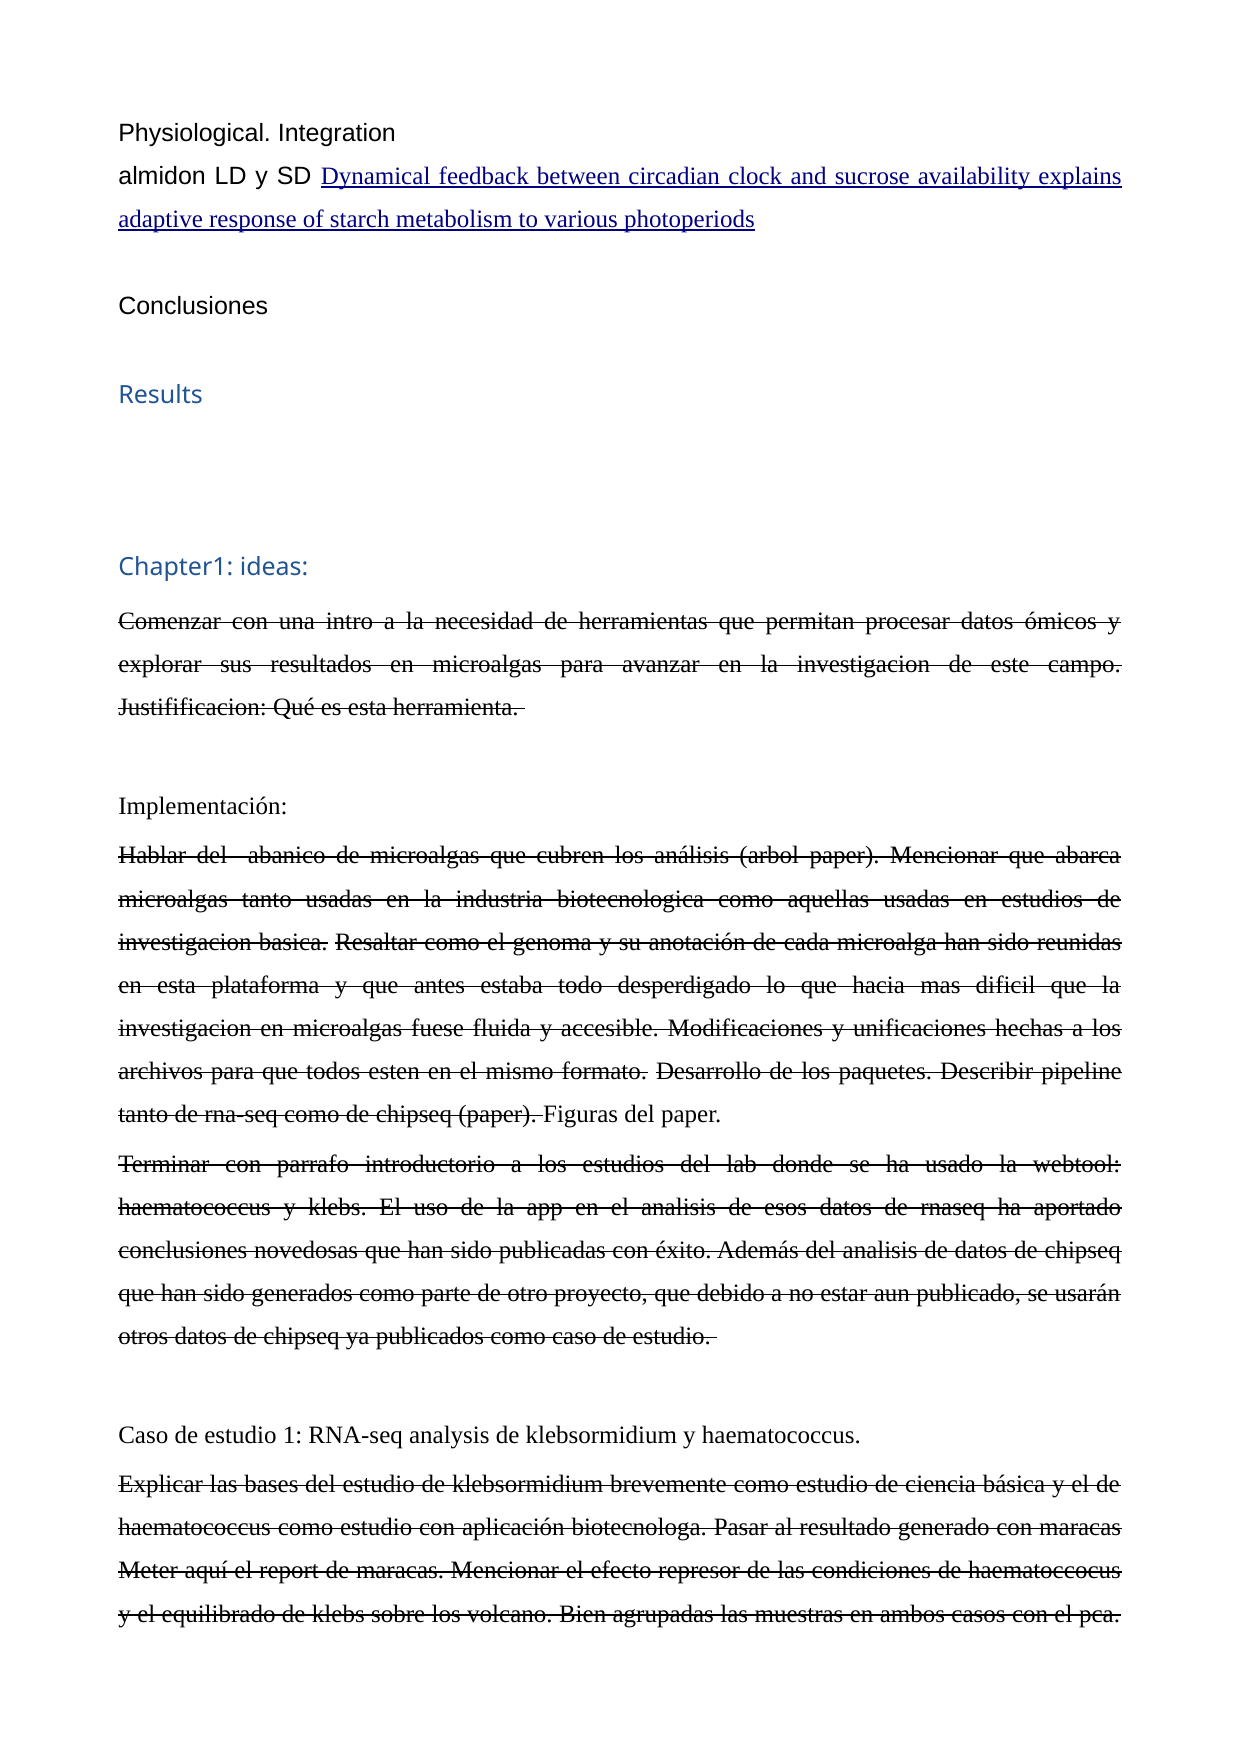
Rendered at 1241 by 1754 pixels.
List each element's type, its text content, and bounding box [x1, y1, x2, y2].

text Conclusiones [118, 291, 1122, 319]
text Terminar con parrafo introductorio a los estudios del lab donde se ha usado la webtool: haematococcus y klebs. El uso de la app en el analisis de esos datos de rnaseq ha aportado conclusiones novedosas que han sido publicadas con éxito. Además del analisis de datos de chipseq que han sido generados como parte de otro proyecto, que debido a no estar aun publicado, se usarán otros datos de chipseq ya publicados como caso de estudio. [118, 1209, 1122, 1251]
text Terminar con parrafo introductorio a los estudios del lab donde se ha usado la webtool: haematococcus y klebs. El uso de la app en el analisis de esos datos de rnaseq ha aportado conclusiones novedosas que han sido publicadas con éxito. Además del analisis de datos de chipseq que han sido generados como parte de otro proyecto, que debido a no estar aun publicado, se usarán otros datos de chipseq ya publicados como caso de estudio. [118, 1149, 1122, 1207]
text almidon LD y SD Dynamical feedback between circadian clock and sucrose availability explains adaptive response of starch metabolism to various photoperiods [118, 161, 1122, 233]
text Terminar con parrafo introductorio a los estudios del lab donde se ha usado la webtool: haematococcus y klebs. El uso de la app en el analisis de esos datos de rnaseq ha aportado conclusiones novedosas que han sido publicadas con éxito. Además del analisis de datos de chipseq que han sido generados como parte de otro proyecto, que debido a no estar aun publicado, se usarán otros datos de chipseq ya publicados como caso de estudio. [118, 1252, 1122, 1350]
text Results [118, 377, 1122, 411]
text Explicar las bases del estudio de klebsormidium brevemente como estudio de ciencia básica y el de haematococcus como estudio con aplicación biotecnologa. Pasar al resultado generado con maracas Meter aquí el report de maracas. Mencionar el efecto represor de las condiciones de haematoccocus y el equilibrado de klebs sobre los volcano. Bien agrupadas las muestras en ambos casos con el pca. Usar como ejemplo el caso de estudio del paper. Pasa al uso de la interfaz grafica de tauri. ((añadir figura con el pantallazo de la interfaz) [118, 1469, 1122, 1528]
text Caso de estudio 1: RNA-seq analysis de klebsormidium y haematococcus. [118, 1420, 1122, 1449]
text Comenzar con una intro a la necesidad de herramientas que permitan procesar datos ómicos y explorar sus resultados en microalgas para avanzar en la investigacion de este campo. Justifificacion: Qué es esta herramienta. [118, 606, 1122, 665]
text Chapter1: ideas: [118, 549, 1122, 583]
text Comenzar con una intro a la necesidad de herramientas que permitan procesar datos ómicos y explorar sus resultados en microalgas para avanzar en la investigacion de este campo. Justifificacion: Qué es esta herramienta. [118, 666, 1122, 721]
text Implementación: [118, 791, 1122, 820]
text Hablar del abanico de microalgas que cubren los análisis (arbol paper). Mencionar que abarca microalgas tanto usadas en la industria biotecnologica como aquellas usadas en estudios de investigacion basica. Resaltar como el genoma y su anotación de cada microalga han sido reunidas en esta plataforma y que antes estaba todo desperdigado lo que hacia mas dificil que la investigacion en microalgas fuese fluida y accesible. Modificaciones y unificaciones hechas a los archivos para que todos esten en el mismo formato. Desarrollo de los paquetes. Describir pipeline tanto de rna-seq como de chipseq (paper). Figuras del paper. [118, 1030, 1122, 1128]
text Explicar las bases del estudio de klebsormidium brevemente como estudio de ciencia básica y el de haematococcus como estudio con aplicación biotecnologa. Pasar al resultado generado con maracas Meter aquí el report de maracas. Mencionar el efecto represor de las condiciones de haematoccocus y el equilibrado de klebs sobre los volcano. Bien agrupadas las muestras en ambos casos con el pca. Usar como ejemplo el caso de estudio del paper. Pasa al uso de la interfaz grafica de tauri. ((añadir figura con el pantallazo de la interfaz) [118, 1573, 1122, 1627]
text Physiological. Integration [118, 118, 1122, 147]
text Hablar del abanico de microalgas que cubren los análisis (arbol paper). Mencionar que abarca microalgas tanto usadas en la industria biotecnologica como aquellas usadas en estudios de investigacion basica. Resaltar como el genoma y su anotación de cada microalga han sido reunidas en esta plataforma y que antes estaba todo desperdigado lo que hacia mas dificil que la investigacion en microalgas fuese fluida y accesible. Modificaciones y unificaciones hechas a los archivos para que todos esten en el mismo formato. Desarrollo de los paquetes. Describir pipeline tanto de rna-seq como de chipseq (paper). Figuras del paper. [118, 841, 1122, 1029]
text Explicar las bases del estudio de klebsormidium brevemente como estudio de ciencia básica y el de haematococcus como estudio con aplicación biotecnologa. Pasar al resultado generado con maracas Meter aquí el report de maracas. Mencionar el efecto represor de las condiciones de haematoccocus y el equilibrado de klebs sobre los volcano. Bien agrupadas las muestras en ambos casos con el pca. Usar como ejemplo el caso de estudio del paper. Pasa al uso de la interfaz grafica de tauri. ((añadir figura con el pantallazo de la interfaz) [118, 1529, 1122, 1571]
